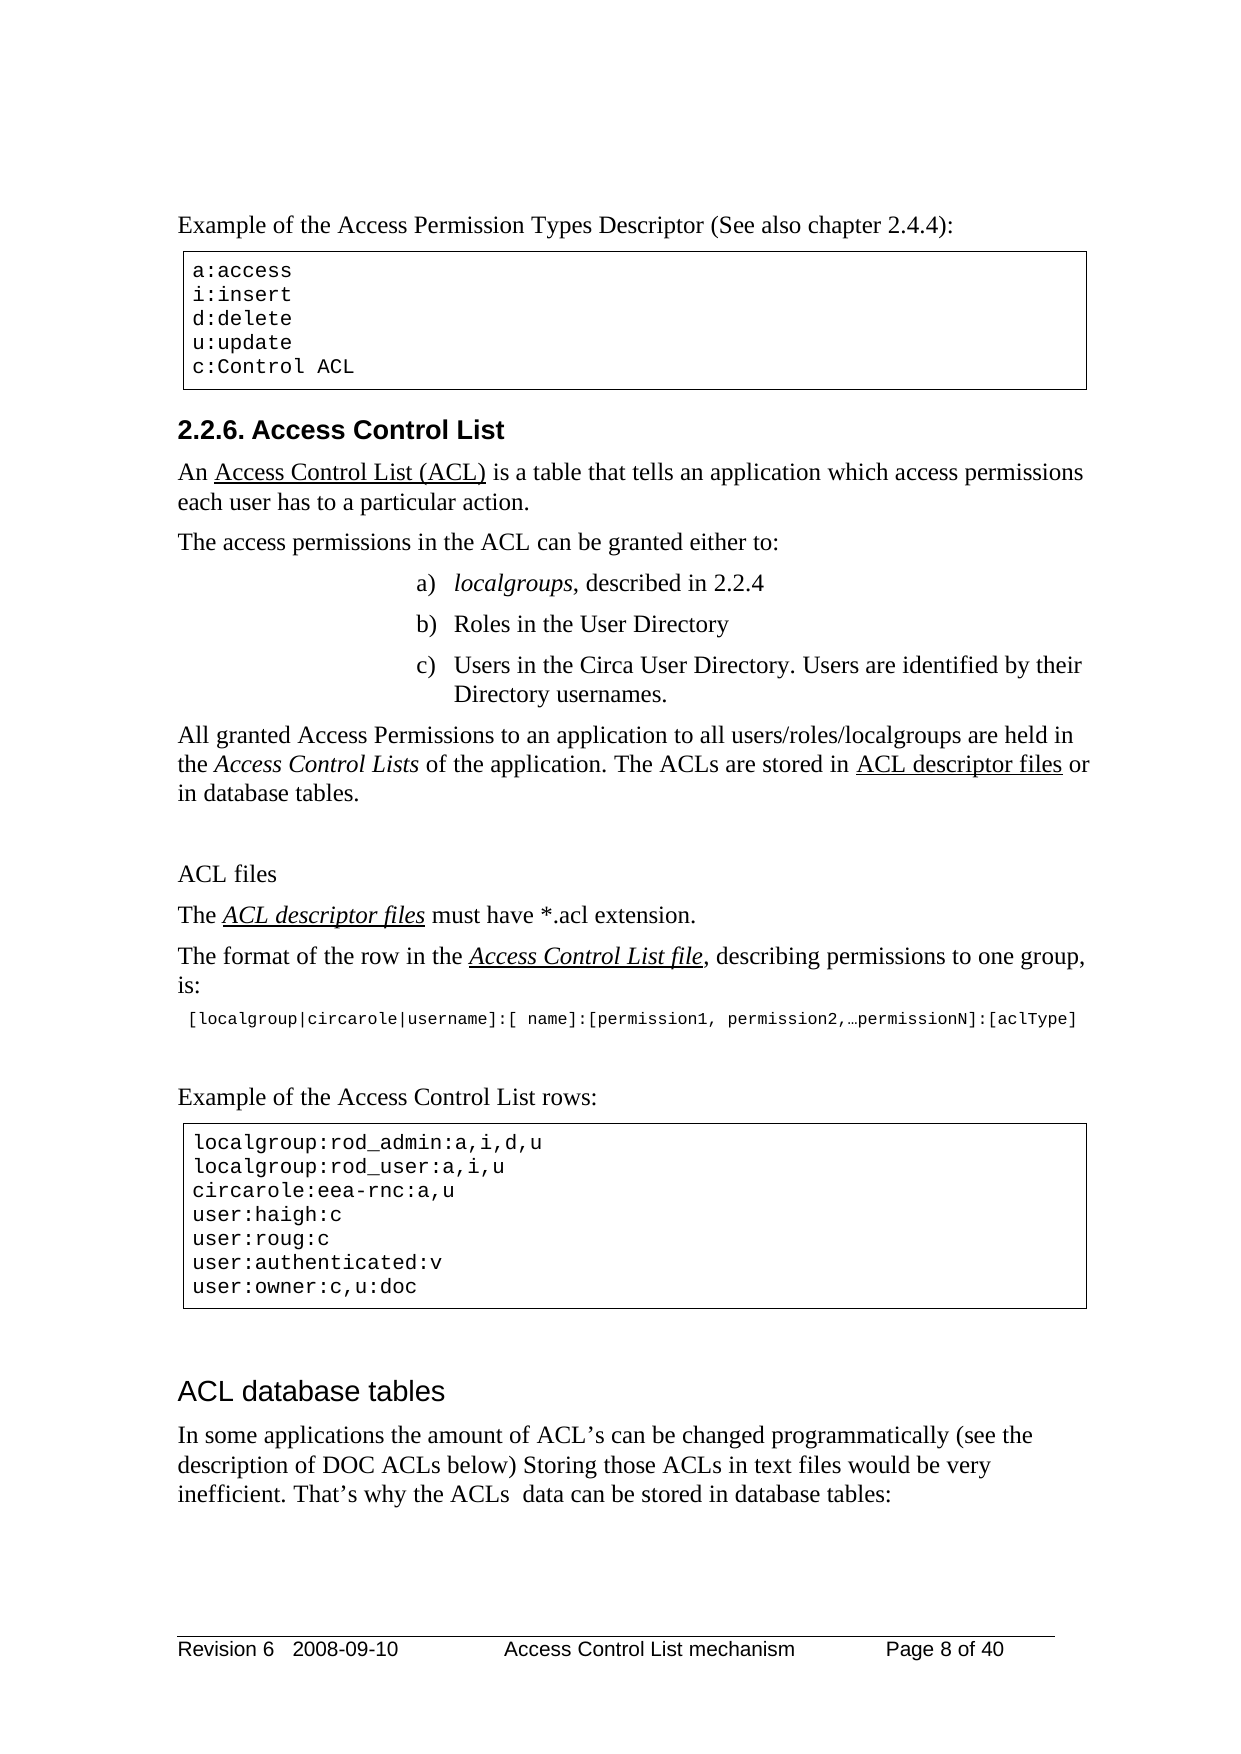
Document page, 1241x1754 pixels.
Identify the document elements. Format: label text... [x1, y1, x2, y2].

text user:authenticated:v [184, 1243, 1086, 1267]
text user:haigh:c [184, 1195, 1086, 1219]
text The access permissions in the ACL can be granted either to: [177, 527, 1092, 556]
text d:delete [184, 299, 1086, 323]
text An Access Control List (ACL) is a table that tells an application which access permissions each user has to a particular action. [177, 457, 1092, 515]
text a:access [184, 252, 1086, 275]
text c:Control ACL [184, 347, 1086, 389]
text u:update [184, 323, 1086, 347]
text user:owner:c,u:doc [184, 1267, 1086, 1308]
text Example of the Access Permission Types Descriptor (See also chapter 2.4.4): [177, 210, 1092, 239]
text ACL files [177, 859, 1092, 888]
text i:insert [184, 275, 1086, 299]
text All granted Access Permissions to an application to all users/roles/localgroups are held in the Access Control Lists of the application. The ACLs are stored in ACL descriptor files or in database tables. [177, 719, 1092, 807]
subtitle Access Control List [177, 414, 1092, 445]
text [localgroup|circarole|username]:[ name]:[permission1, permission2,…permissionN]:[aclType] [177, 1011, 1092, 1029]
text localgroup:rod_admin:a,i,d,u [184, 1124, 1086, 1147]
text Example of the Access Control List rows: [177, 1082, 1092, 1111]
list Roles in the User Directory [416, 609, 1092, 638]
list localgroups, described in 2.2.4 [416, 568, 1092, 597]
text circarole:eea-rnc:a,u [184, 1171, 1086, 1195]
text The ACL descriptor files must have *.acl extension. [177, 900, 1092, 929]
list Users in the Circa User Directory. Users are identified by their Directory usernames. [416, 650, 1092, 708]
subtitle ACL database tables [177, 1374, 1092, 1408]
text In some applications the amount of ACL’s can be changed programmatically (see the description of DOC ACLs below) Storing those ACLs in text files would be very inefficient. That’s why the ACLs data can be stored in database tables: [177, 1420, 1092, 1508]
text user:roug:c [184, 1219, 1086, 1243]
text The format of the row in the Access Control List file, describing permissions to one group, is: [177, 941, 1092, 999]
text localgroup:rod_user:a,i,u [184, 1147, 1086, 1171]
